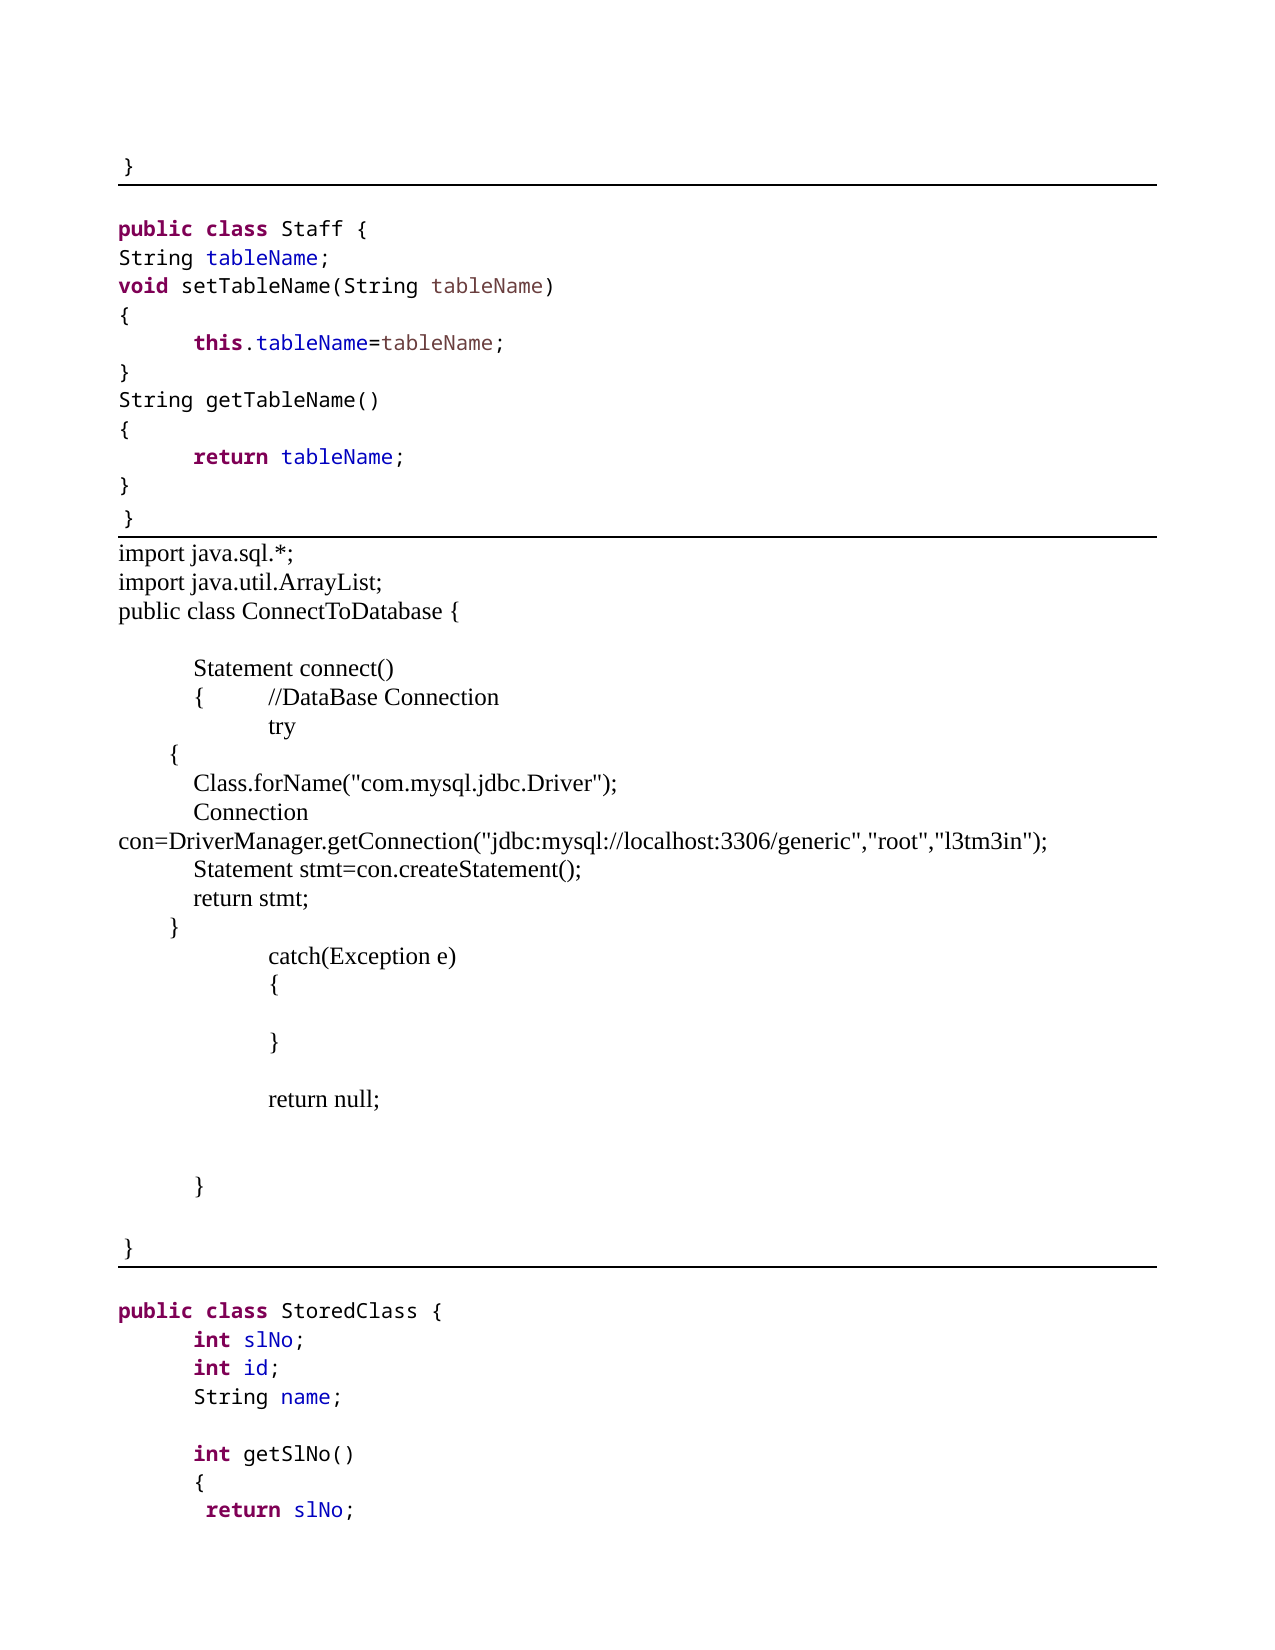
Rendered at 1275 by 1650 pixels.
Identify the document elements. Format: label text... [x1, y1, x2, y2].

text int id; [118, 1353, 1157, 1382]
text Connection con=DriverManager.getConnection("jdbc:mysql://localhost:3306/generic","root","l3tm3in"); [118, 797, 1157, 854]
text } [118, 1228, 1157, 1266]
text { [118, 739, 1157, 768]
text { [118, 1467, 1157, 1496]
text public class StoredClass { [118, 1297, 1157, 1325]
text String getTableName() [118, 385, 1157, 414]
text } [118, 1027, 1157, 1056]
text String name; [118, 1382, 1157, 1410]
text try [118, 711, 1157, 739]
text Statement connect() [118, 653, 1157, 682]
text return stmt; [118, 883, 1157, 912]
text } [118, 357, 1157, 385]
text Class.forName("com.mysql.jdbc.Driver"); [118, 768, 1157, 797]
text void setTableName(String tableName) [118, 271, 1157, 300]
text public class ConnectToDatabase { [118, 596, 1157, 624]
text } [118, 147, 1157, 184]
text import java.sql.*; [118, 538, 1157, 567]
text { [118, 300, 1157, 328]
text this.tableName=tableName; [118, 328, 1157, 357]
text { [118, 969, 1157, 998]
text public class Staff { [118, 214, 1157, 243]
text { //DataBase Connection [118, 682, 1157, 711]
text int slNo; [118, 1325, 1157, 1353]
text } [118, 1171, 1157, 1199]
text return slNo; [118, 1496, 1157, 1524]
text String tableName; [118, 243, 1157, 271]
text return tableName; [118, 442, 1157, 471]
text int getSlNo() [118, 1439, 1157, 1467]
text catch(Exception e) [118, 941, 1157, 969]
text } [118, 499, 1157, 536]
text return null; [118, 1084, 1157, 1113]
text import java.util.ArrayList; [118, 567, 1157, 596]
text Statement stmt=con.createStatement(); [118, 854, 1157, 883]
text } [118, 471, 1157, 499]
text { [118, 414, 1157, 442]
text } [118, 912, 1157, 941]
